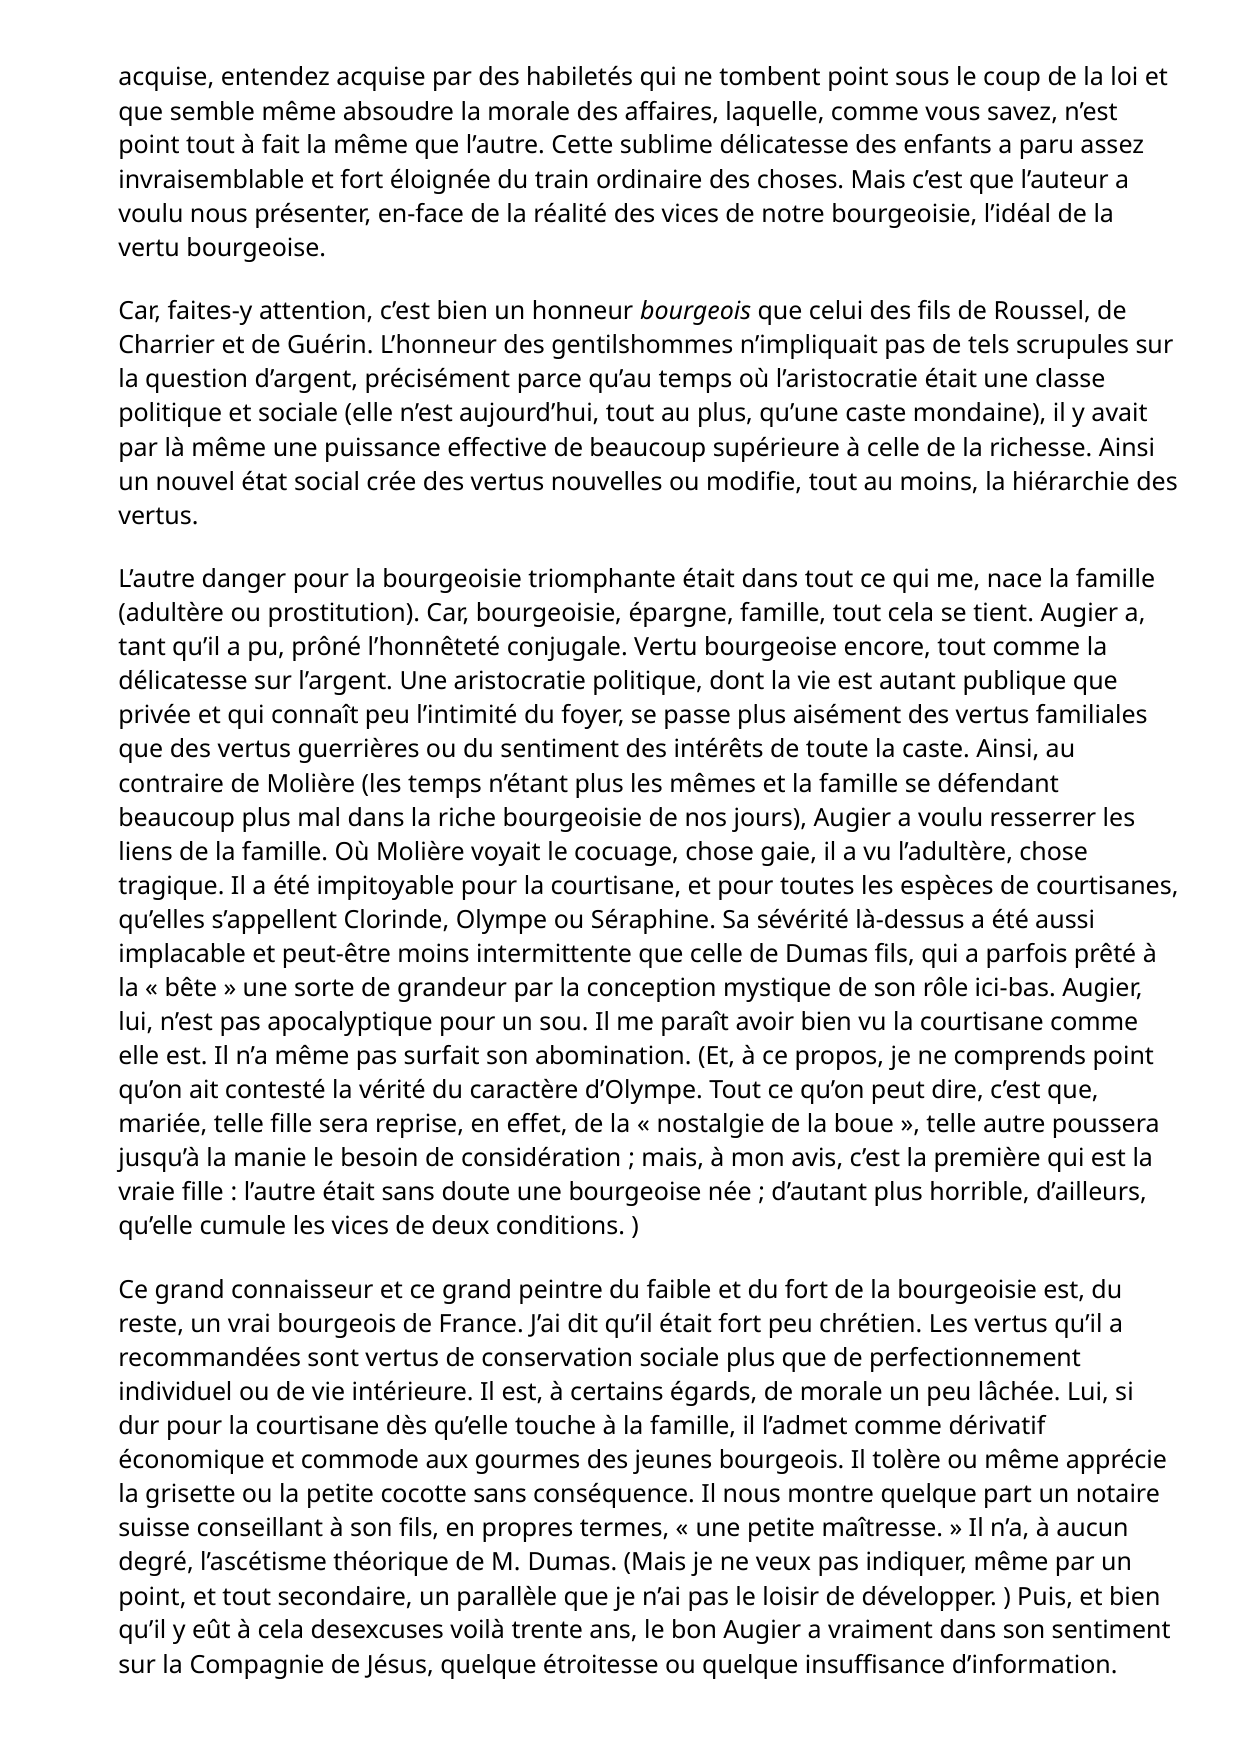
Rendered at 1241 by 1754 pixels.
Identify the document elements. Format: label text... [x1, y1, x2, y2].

text Ce grand connaisseur et ce grand peintre du faible et du fort de la bourgeoisie est, du reste, un vrai bourgeois de France. J’ai dit qu’il était fort peu chrétien. Les vertus qu’il a recommandées sont vertus de conservation sociale plus que de perfectionnement individuel ou de vie intérieure. Il est, à certains égards, de morale un peu lâchée. Lui, si dur pour la courtisane dès qu’elle touche à la famille, il l’admet comme dérivatif économique et commode aux gourmes des jeunes bourgeois. Il tolère ou même apprécie la grisette ou la petite cocotte sans conséquence. Il nous montre quelque part un notaire suisse conseillant à son fils, en propres termes, « une petite maîtresse. » Il n’a, à aucun degré, l’ascétisme théorique de M. Dumas. (Mais je ne veux pas indiquer, même par un point, et tout secondaire, un parallèle que je n’ai pas le loisir de développer. ) Puis, et bien qu’il y eût à cela desexcuses voilà trente ans, le bon Augier a vraiment dans son sentiment sur la Compagnie de Jésus, quelque étroitesse ou quelque insuffisance d’information. [118, 1272, 1181, 1680]
text L’autre danger pour la bourgeoisie triomphante était dans tout ce qui me, nace la famille (adultère ou prostitution). Car, bourgeoisie, épargne, famille, tout cela se tient. Augier a, tant qu’il a pu, prôné l’honnêteté conjugale. Vertu bourgeoise encore, tout comme la délicatesse sur l’argent. Une aristocratie politique, dont la vie est autant publique que privée et qui connaît peu l’intimité du foyer, se passe plus aisément des vertus familiales que des vertus guerrières ou du sentiment des intérêts de toute la caste. Ainsi, au contraire de Molière (les temps n’étant plus les mêmes et la famille se défendant beaucoup plus mal dans la riche bourgeoisie de nos jours), Augier a voulu resserrer les liens de la famille. Où Molière voyait le cocuage, chose gaie, il a vu l’adultère, chose tragique. Il a été impitoyable pour la courtisane, et pour toutes les espèces de courtisanes, qu’elles s’appellent Clorinde, Olympe ou Séraphine. Sa sévérité là-dessus a été aussi implacable et peut-être moins intermittente que celle de Dumas fils, qui a parfois prêté à la « bête » une sorte de grandeur par la conception mystique de son rôle ici-bas. Augier, lui, n’est pas apocalyptique pour un sou. Il me paraît avoir bien vu la courtisane comme elle est. Il n’a même pas surfait son abomination. (Et, à ce propos, je ne comprends point qu’on ait contesté la vérité du caractère d’Olympe. Tout ce qu’on peut dire, c’est que, mariée, telle fille sera reprise, en effet, de la « nostalgie de la boue », telle autre poussera jusqu’à la manie le besoin de considération ; mais, à mon avis, c’est la première qui est la vraie fille : l’autre était sans doute une bourgeoise née ; d’autant plus horrible, d’ailleurs, qu’elle cumule les vices de deux conditions. ) [118, 561, 1181, 1242]
text Car, faites-y attention, c’est bien un honneur bourgeois que celui des fils de Roussel, de Charrier et de Guérin. L’honneur des gentilshommes n’impliquait pas de tels scrupules sur la question d’argent, précisément parce qu’au temps où l’aristocratie était une classe politique et sociale (elle n’est aujourd’hui, tout au plus, qu’une caste mondaine), il y avait par là même une puissance effective de beaucoup supérieure à celle de la richesse. Ainsi un nouvel état social crée des vertus nouvelles ou modifie, tout au moins, la hiérarchie des vertus. [118, 293, 1181, 531]
text acquise, entendez acquise par des habiletés qui ne tombent point sous le coup de la loi et que semble même absoudre la morale des affaires, laquelle, comme vous savez, n’est point tout à fait la même que l’autre. Cette sublime délicatesse des enfants a paru assez invraisemblable et fort éloignée du train ordinaire des choses. Mais c’est que l’auteur a voulu nous présenter, en-face de la réalité des vices de notre bourgeoisie, l’idéal de la vertu bourgeoise. [118, 59, 1181, 263]
